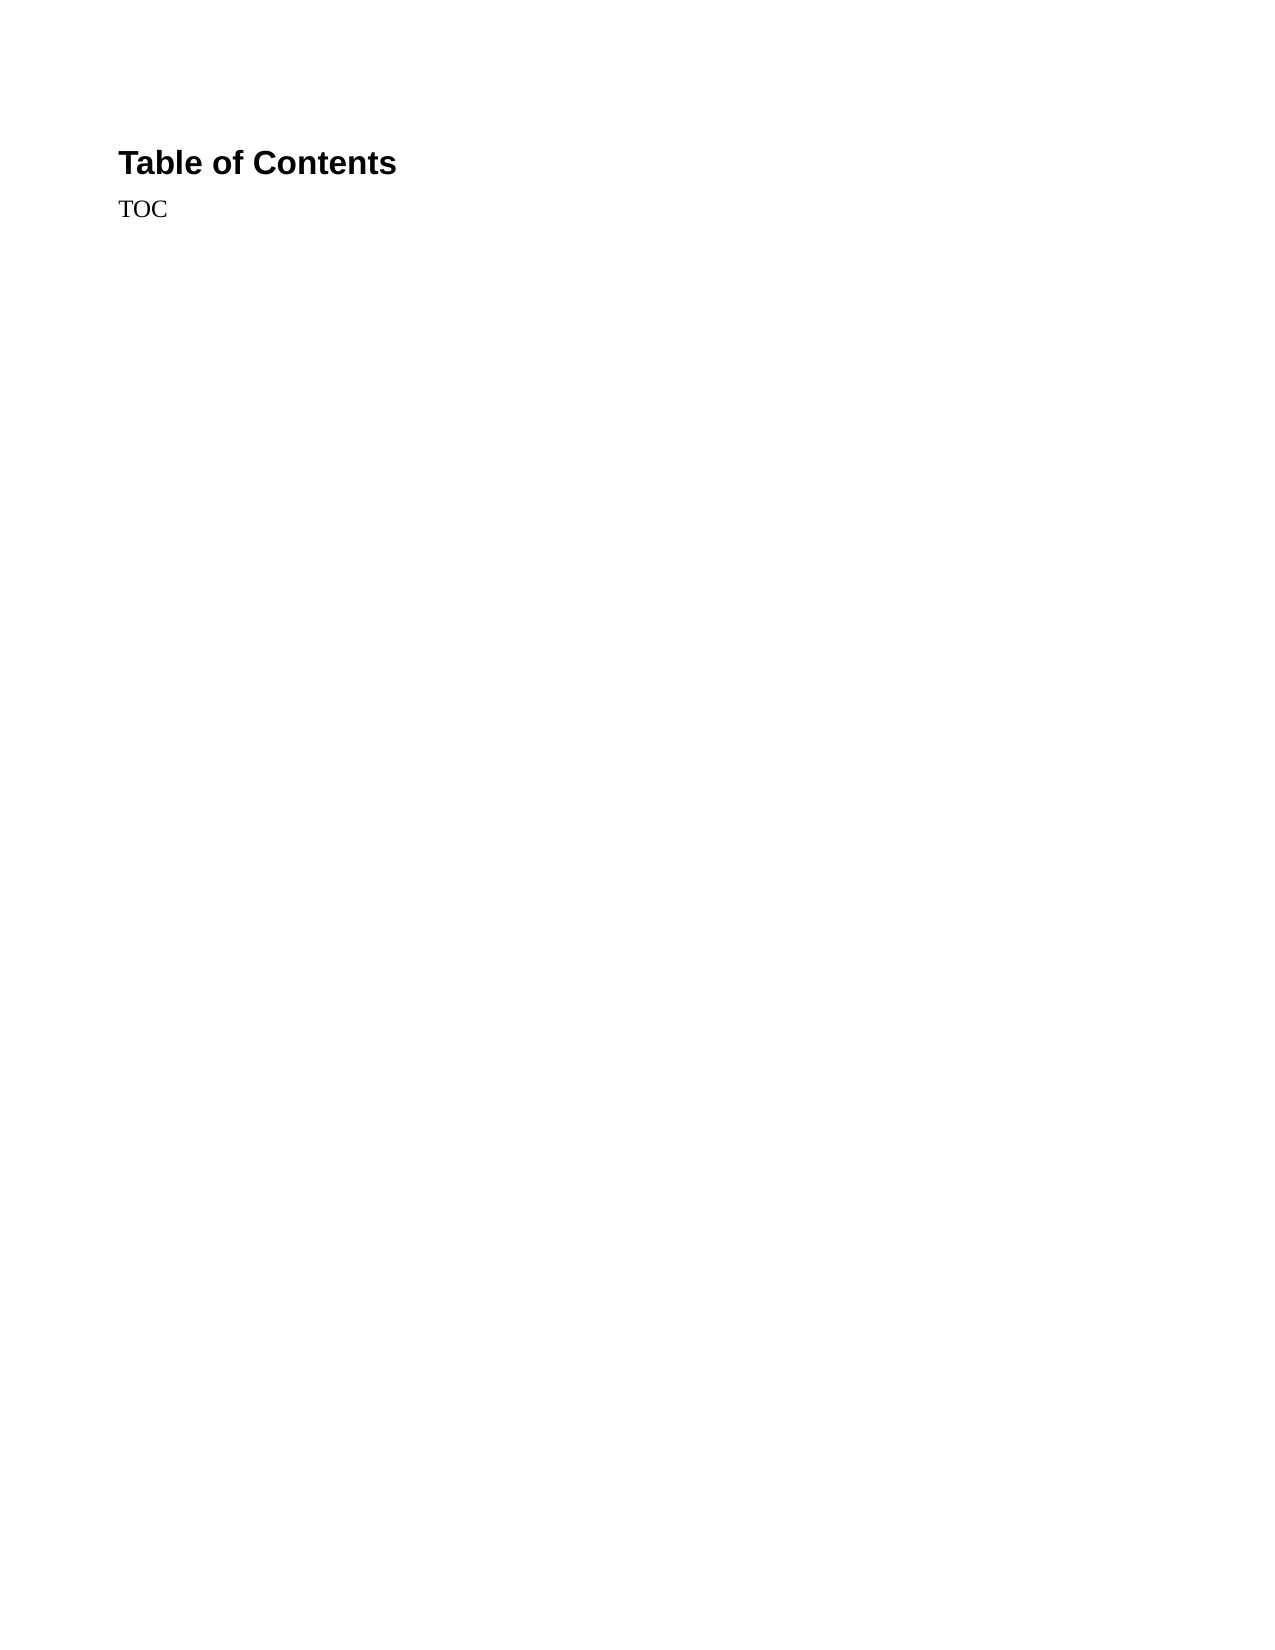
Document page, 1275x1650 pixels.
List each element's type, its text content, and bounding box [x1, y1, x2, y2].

text TOC [118, 194, 1157, 223]
subtitle Table of Contents [118, 143, 1157, 182]
